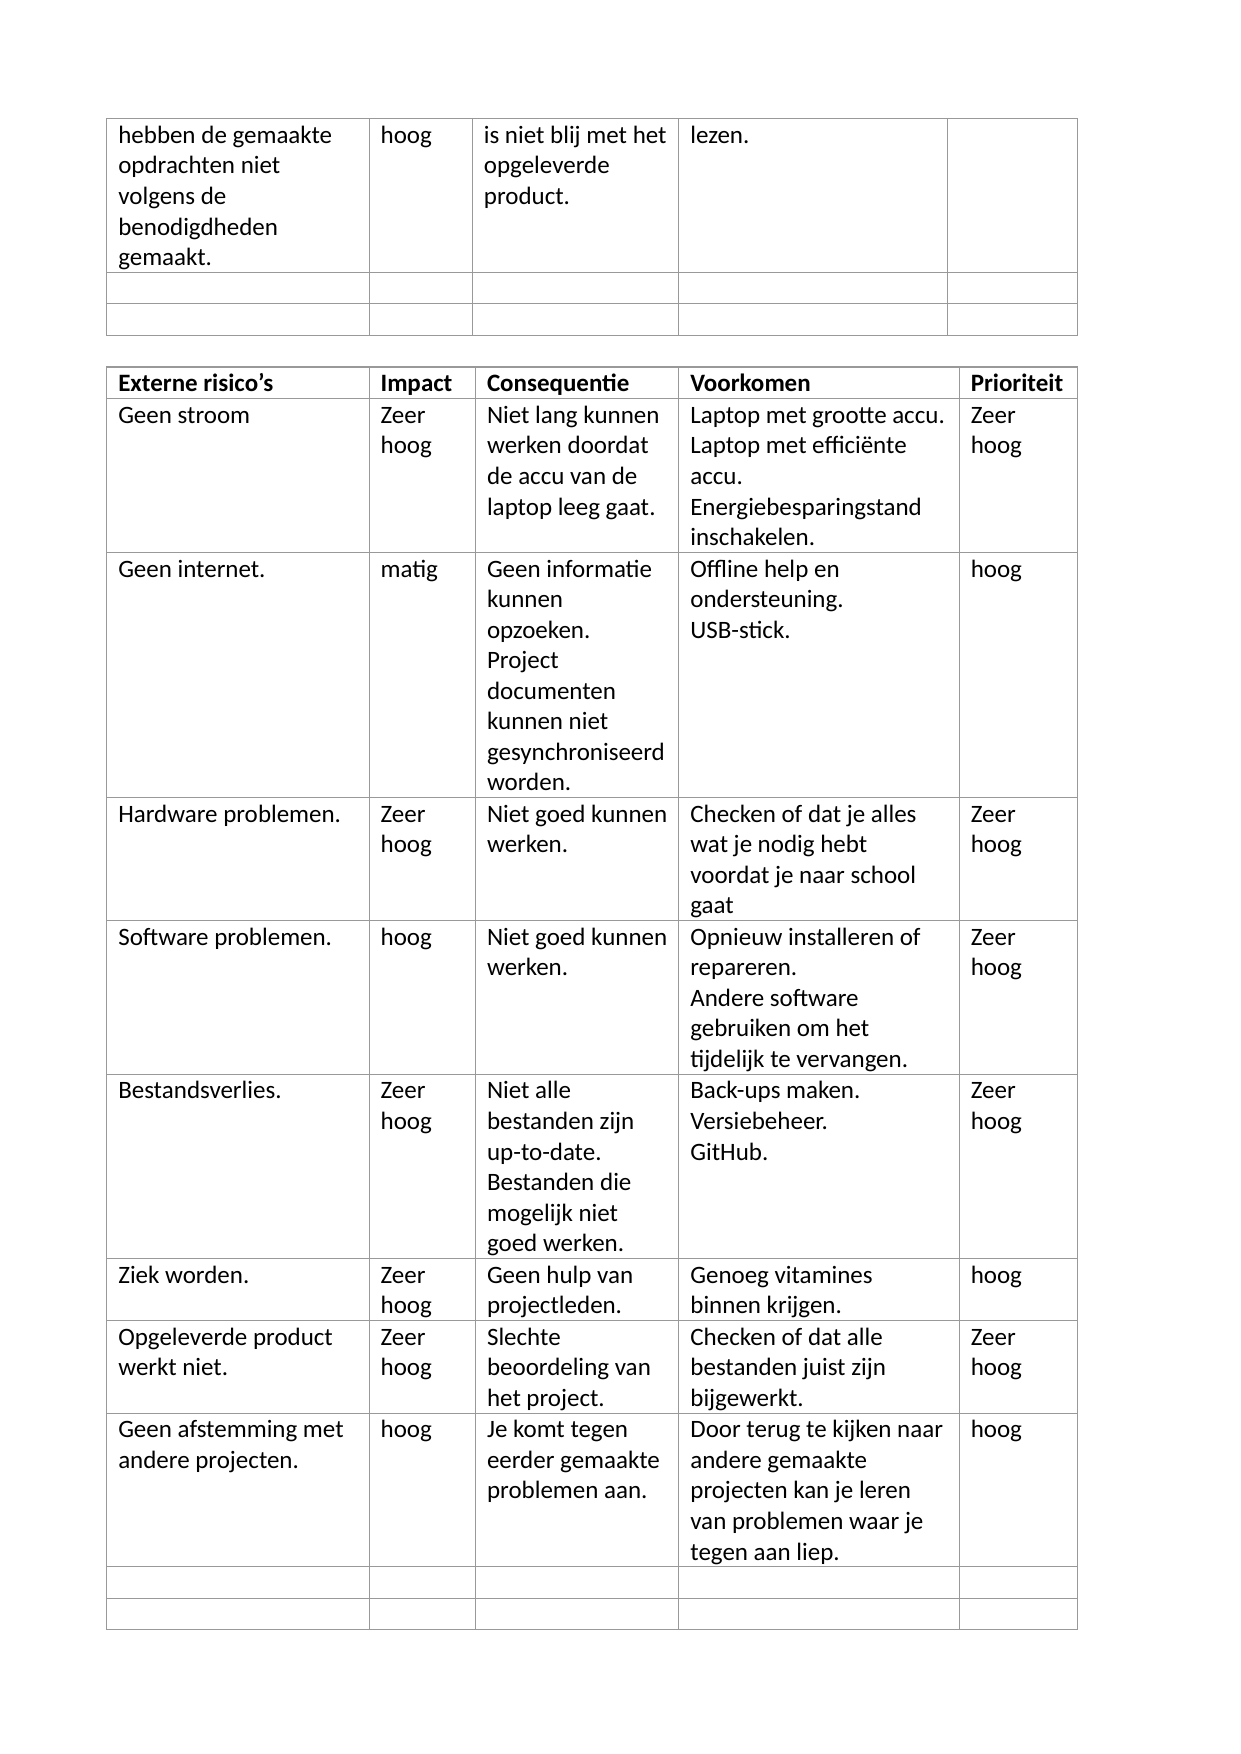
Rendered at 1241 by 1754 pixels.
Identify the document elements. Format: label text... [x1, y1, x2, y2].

table_cell Geen stroom [107, 399, 369, 552]
table_cell Ziek worden. [107, 1259, 369, 1320]
table_cell Niet lang kunnen werken doordat de accu van de laptop leeg gaat. [476, 399, 678, 552]
table_cell Opgeleverde product werkt niet. [107, 1321, 369, 1412]
table_cell [679, 1567, 959, 1598]
table_cell Slechte beoordeling van het project. [476, 1321, 678, 1412]
table_cell [679, 273, 947, 303]
table_cell hoog [370, 1414, 475, 1566]
table_cell Niet goed kunnen werken. [476, 798, 678, 920]
table_cell Genoeg vitamines binnen krijgen. [679, 1259, 959, 1320]
table_cell Zeer hoog [370, 1259, 475, 1320]
table_cell Je komt tegen eerder gemaakte problemen aan. [476, 1414, 678, 1566]
table_cell [960, 1599, 1077, 1629]
table_cell Back-ups maken. Versiebeheer. GitHub. [679, 1075, 959, 1258]
table_header Consequentie [476, 368, 678, 398]
table_cell [948, 119, 1077, 272]
table_cell Zeer hoog [960, 1321, 1077, 1412]
table_cell [107, 304, 369, 335]
table_header Voorkomen [679, 368, 959, 398]
table_cell [473, 273, 678, 303]
table_cell [473, 304, 678, 335]
table_header Prioriteit [960, 368, 1077, 398]
table_cell [370, 304, 472, 335]
table_cell Zeer hoog [370, 798, 475, 920]
table_cell Zeer hoog [370, 399, 475, 552]
table_cell Geen afstemming met andere projecten. [107, 1414, 369, 1566]
table_cell Geen informatie kunnen opzoeken. Project documenten kunnen niet gesynchroniseerd worden. [476, 553, 678, 797]
table_cell Zeer hoog [960, 399, 1077, 552]
table_cell Geen internet. [107, 553, 369, 797]
table_cell Zeer hoog [370, 1321, 475, 1412]
table_header Impact [370, 368, 475, 398]
table_cell hoog [370, 119, 472, 272]
table_cell Bestandsverlies. [107, 1075, 369, 1258]
table_cell hebben de gemaakte opdrachten niet volgens de benodigdheden gemaakt. [107, 119, 369, 272]
table_cell matig [370, 553, 475, 797]
table_cell [107, 1599, 369, 1629]
table_cell hoog [960, 1259, 1077, 1320]
table_cell [960, 1567, 1077, 1598]
table_cell [679, 1599, 959, 1629]
table_cell Software problemen. [107, 921, 369, 1074]
table_cell Door terug te kijken naar andere gemaakte projecten kan je leren van problemen waar je tegen aan liep. [679, 1414, 959, 1566]
table_cell hoog [960, 553, 1077, 797]
table_cell Geen hulp van projectleden. [476, 1259, 678, 1320]
table_cell Zeer hoog [960, 1075, 1077, 1258]
table_cell [948, 273, 1077, 303]
table_cell Zeer hoog [370, 1075, 475, 1258]
table_cell [370, 273, 472, 303]
table_cell [370, 1599, 475, 1629]
table_cell Offline help en ondersteuning. USB-stick. [679, 553, 959, 797]
table_cell [370, 1567, 475, 1598]
table_cell [107, 273, 369, 303]
table_cell [476, 1599, 678, 1629]
table_cell is niet blij met het opgeleverde product. [473, 119, 678, 272]
table_cell [107, 1567, 369, 1598]
table_cell [679, 304, 947, 335]
table_cell [948, 304, 1077, 335]
table_cell Hardware problemen. [107, 798, 369, 920]
table_cell Niet goed kunnen werken. [476, 921, 678, 1074]
table_cell Opnieuw installeren of repareren. Andere software gebruiken om het tijdelijk te vervangen. [679, 921, 959, 1074]
table_cell [476, 1567, 678, 1598]
table_cell hoog [370, 921, 475, 1074]
table_cell Checken of dat je alles wat je nodig hebt voordat je naar school gaat [679, 798, 959, 920]
table_cell Niet alle bestanden zijn up-to-date. Bestanden die mogelijk niet goed werken. [476, 1075, 678, 1258]
table_cell Laptop met grootte accu. Laptop met efficiënte accu. Energiebesparingstand inschakelen. [679, 399, 959, 552]
table_cell hoog [960, 1414, 1077, 1566]
table_cell lezen. [679, 119, 947, 272]
table_cell Zeer hoog [960, 798, 1077, 920]
table_cell Zeer hoog [960, 921, 1077, 1074]
table_header Externe risico’s [107, 368, 369, 398]
table_cell Checken of dat alle bestanden juist zijn bijgewerkt. [679, 1321, 959, 1412]
